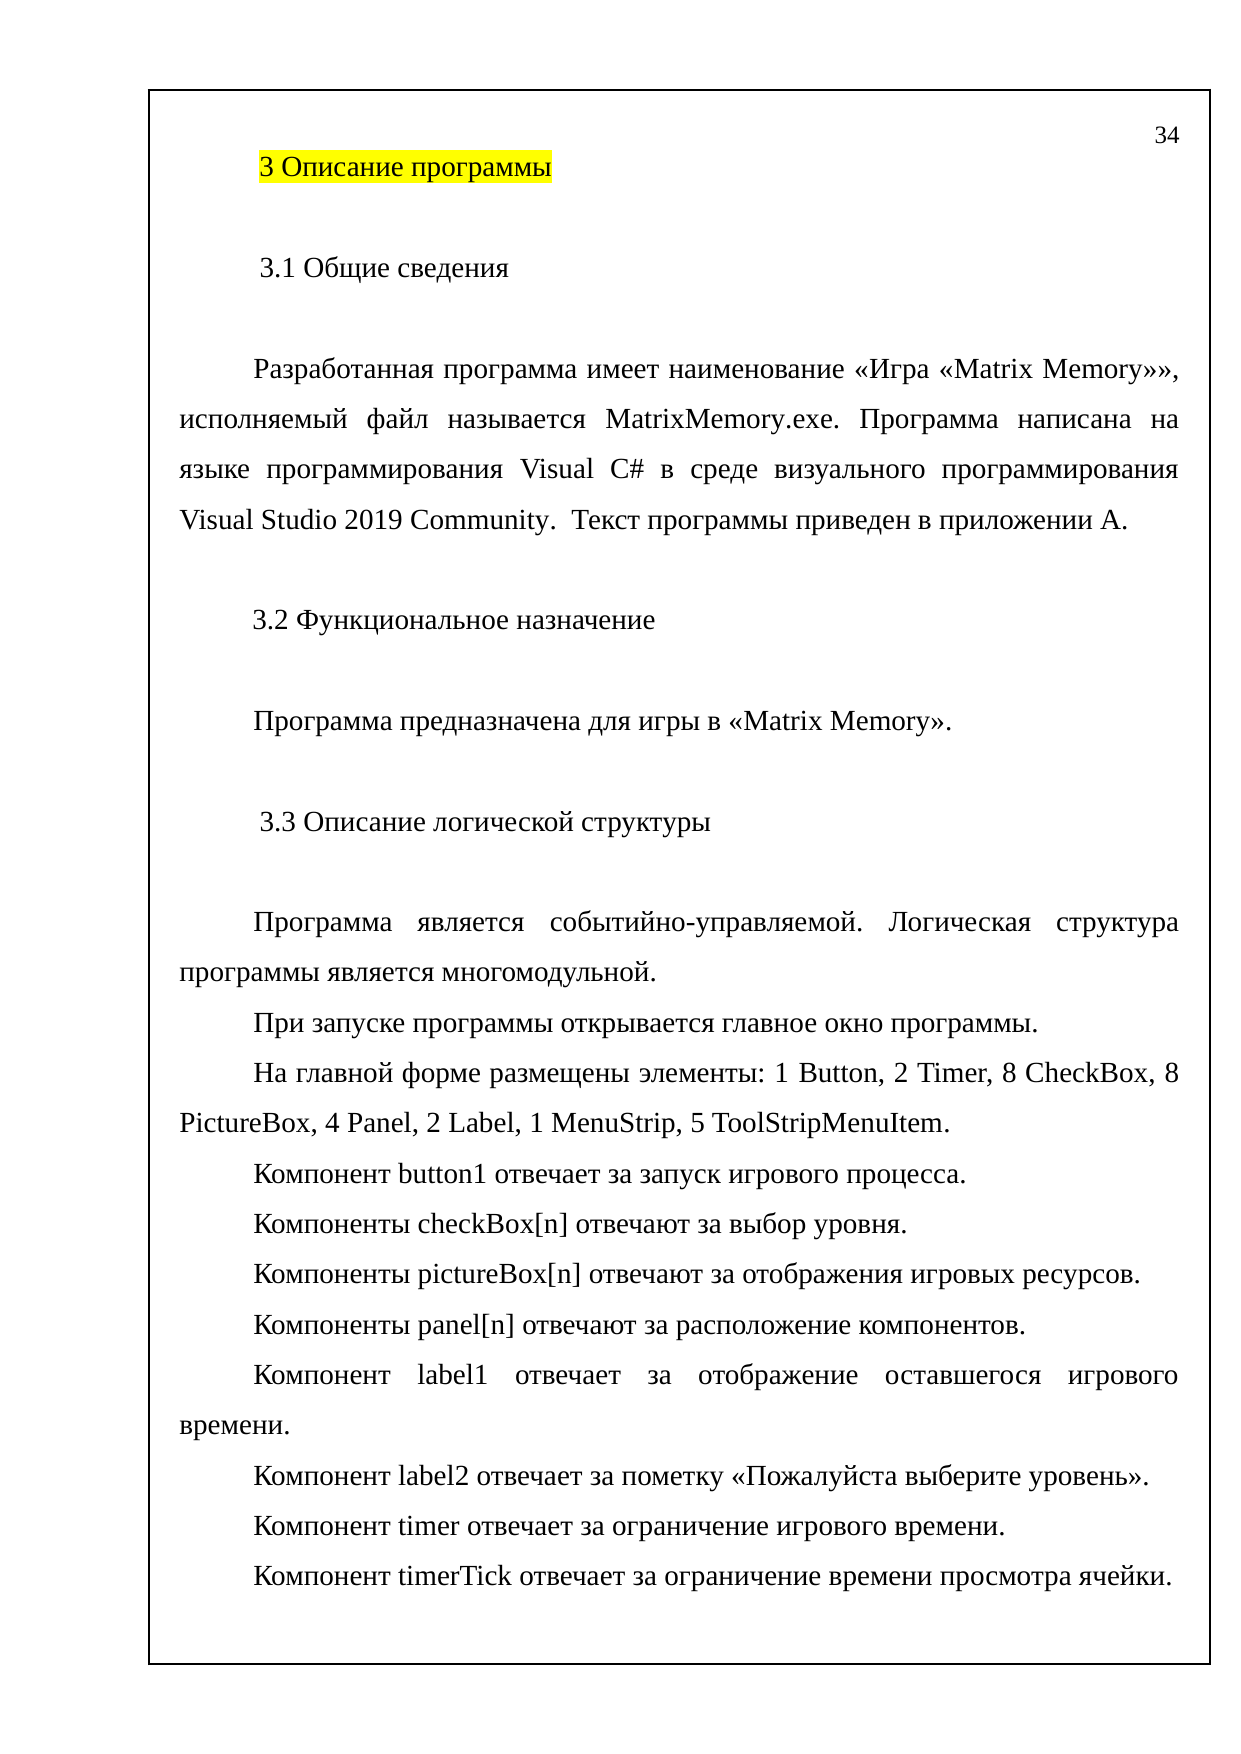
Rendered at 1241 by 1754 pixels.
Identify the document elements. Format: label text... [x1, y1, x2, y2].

text Компонент timerTick отвечает за ограничение времени просмотра ячейки. [179, 1558, 1179, 1592]
text При запуске программы открывается главное окно программы. [179, 1005, 1179, 1038]
subtitle 3.2 Функциональное назначение [179, 602, 1179, 636]
text Программа является событийно-управляемой. Логическая структура программы является многомодульной. [179, 904, 1179, 988]
subtitle 3.1 Общие сведения [179, 250, 1179, 284]
text Компоненты сheckBox[n] отвечают за выбор уровня. [179, 1206, 1179, 1240]
text Компоненты panel[n] отвечают за расположение компонентов. [179, 1307, 1179, 1340]
text Компонент label1 отвечает за отображение оставшегося игрового времени. [179, 1357, 1179, 1441]
text 3 Описание программы [259, 149, 1181, 183]
text Компонент timer отвечает за ограничение игрового времени. [179, 1508, 1179, 1542]
text На главной форме размещены элементы: 1 Button, 2 Timer, 8 CheckBox, 8 PictureBox, 4 Panel, 2 Label, 1 MenuStrip, 5 ToolStripMenuItem. [179, 1055, 1179, 1139]
text Компонент label2 отвечает за пометку «Пожалуйста выберите уровень». [179, 1458, 1179, 1491]
text Разработанная программа имеет наименование «Игра «Matrix Memory»», исполняемый файл называется MatrixMemory.exe. Программа написана на языке программирования Visual C# в среде визуального программирования Visual Studio 2019 Community. Текст программы приведен в приложении А. [179, 351, 1179, 535]
text Программа предназначена для игры в «Matrix Memory». [179, 703, 1179, 737]
subtitle 3.3 Описание логической структуры [179, 804, 1179, 837]
text Компонент button1 отвечает за запуск игрового процесса. [179, 1156, 1179, 1189]
text Компоненты pictureBox[n] отвечают за отображения игровых ресурсов. [179, 1256, 1179, 1290]
